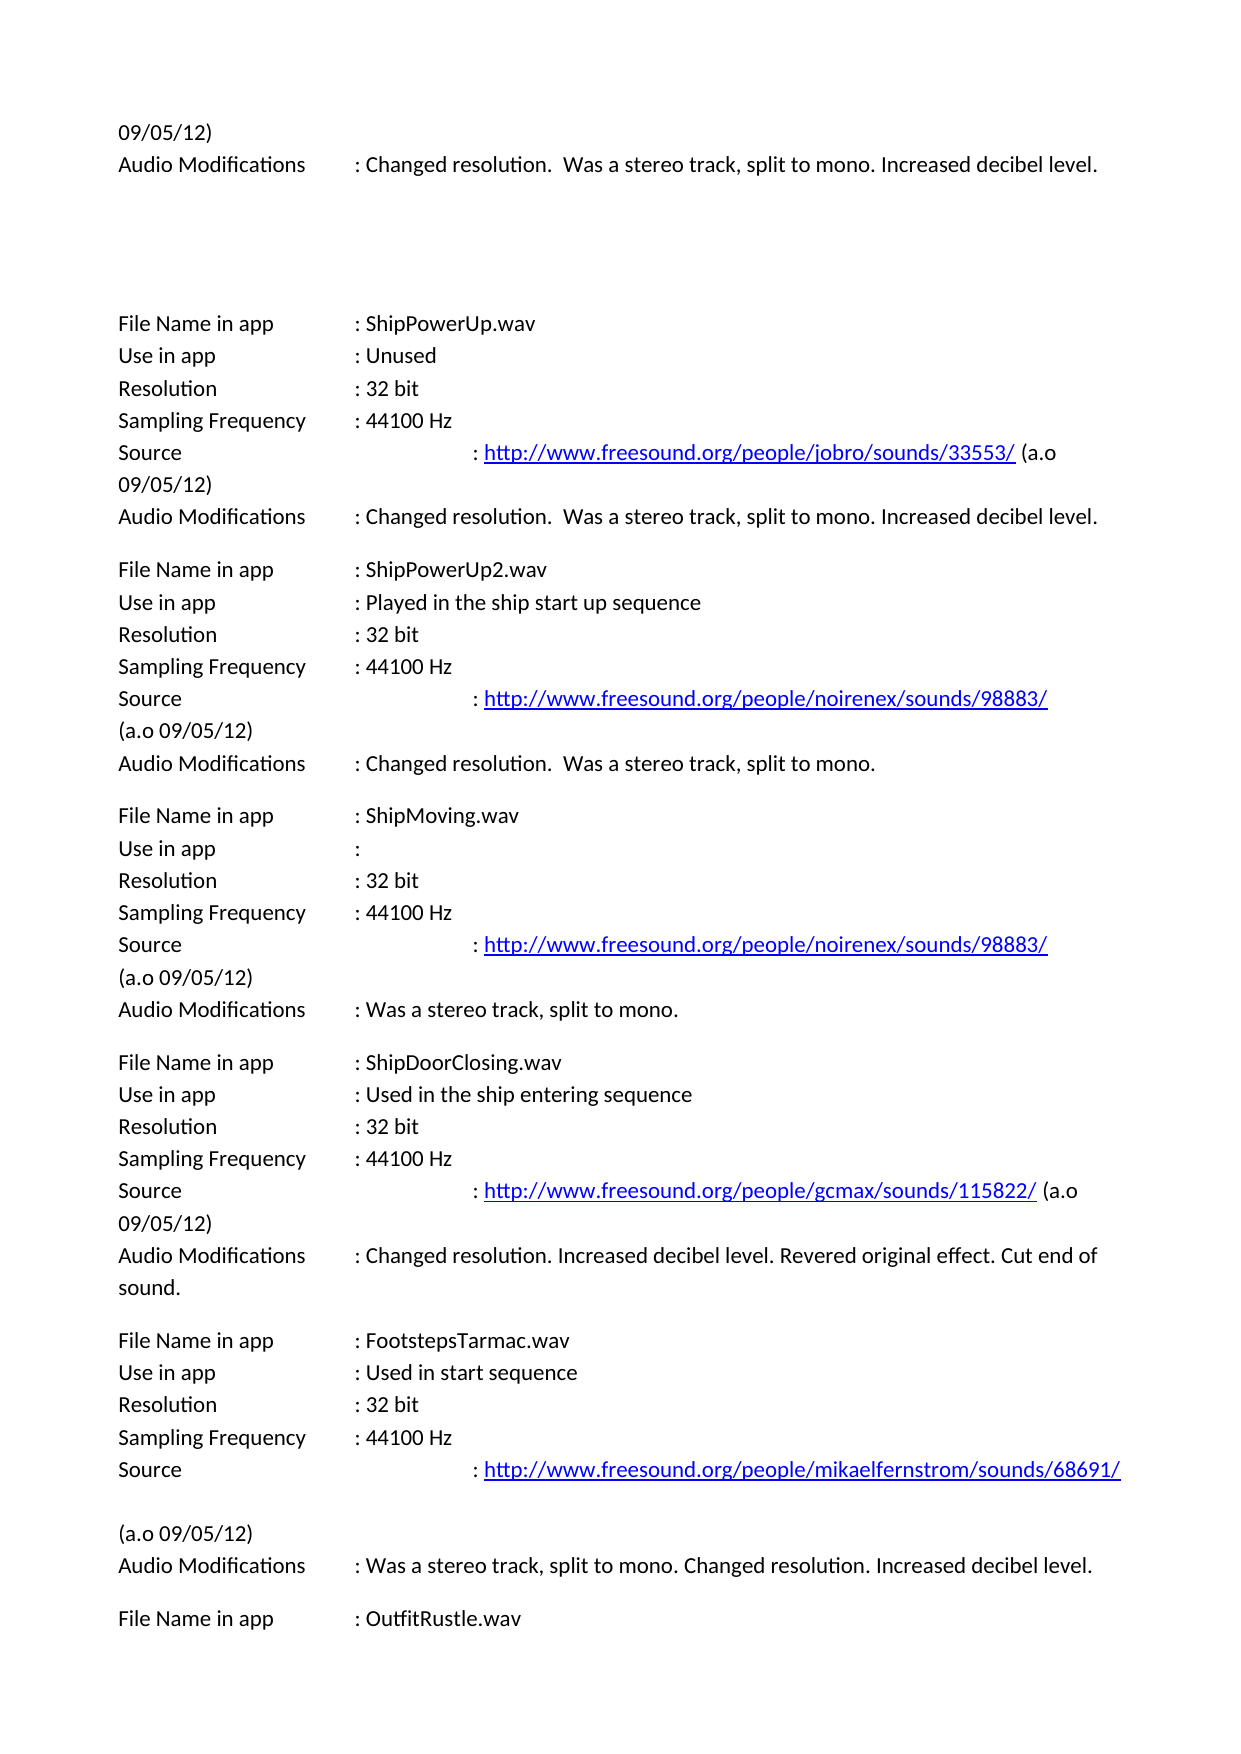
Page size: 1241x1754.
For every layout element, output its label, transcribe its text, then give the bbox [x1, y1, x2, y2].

text File Name in app : FootstepsTarmac.wav Use in app : Used in start sequence Resolution : 32 bit Sampling Frequency : 44100 Hz Source : http://www.freesound.org/people/mikaelfernstrom/sounds/68691/ (a.o 09/05/12) Audio Modifications : Was a stereo track, split to mono. Changed resolution. Increased decibel level. [118, 1326, 1122, 1579]
text File Name in app : ShipDoorClosing.wav Use in app : Used in the ship entering sequence Resolution : 32 bit Sampling Frequency : 44100 Hz Source : http://www.freesound.org/people/gcmax/sounds/115822/ (a.o 09/05/12) Audio Modifications : Changed resolution. Increased decibel level. Revered original effect. Cut end of sound. [118, 1048, 1122, 1301]
text File Name in app : OutfitRustle.wav [118, 1604, 1122, 1632]
text 09/05/12) Audio Modifications : Changed resolution. Was a stereo track, split to mono. Increased decibel level. [118, 118, 1122, 178]
text File Name in app : ShipMoving.wav Use in app : Resolution : 32 bit Sampling Frequency : 44100 Hz Source : http://www.freesound.org/people/noirenex/sounds/98883/ (a.o 09/05/12) Audio Modifications : Was a stereo track, split to mono. [118, 802, 1122, 1023]
text File Name in app : ShipPowerUp.wav Use in app : Unused Resolution : 32 bit Sampling Frequency : 44100 Hz Source : http://www.freesound.org/people/jobro/sounds/33553/ (a.o 09/05/12) Audio Modifications : Changed resolution. Was a stereo track, split to mono. Increased decibel level. [118, 309, 1122, 531]
text File Name in app : ShipPowerUp2.wav Use in app : Played in the ship start up sequence Resolution : 32 bit Sampling Frequency : 44100 Hz Source : http://www.freesound.org/people/noirenex/sounds/98883/ (a.o 09/05/12) Audio Modifications : Changed resolution. Was a stereo track, split to mono. [118, 556, 1122, 777]
